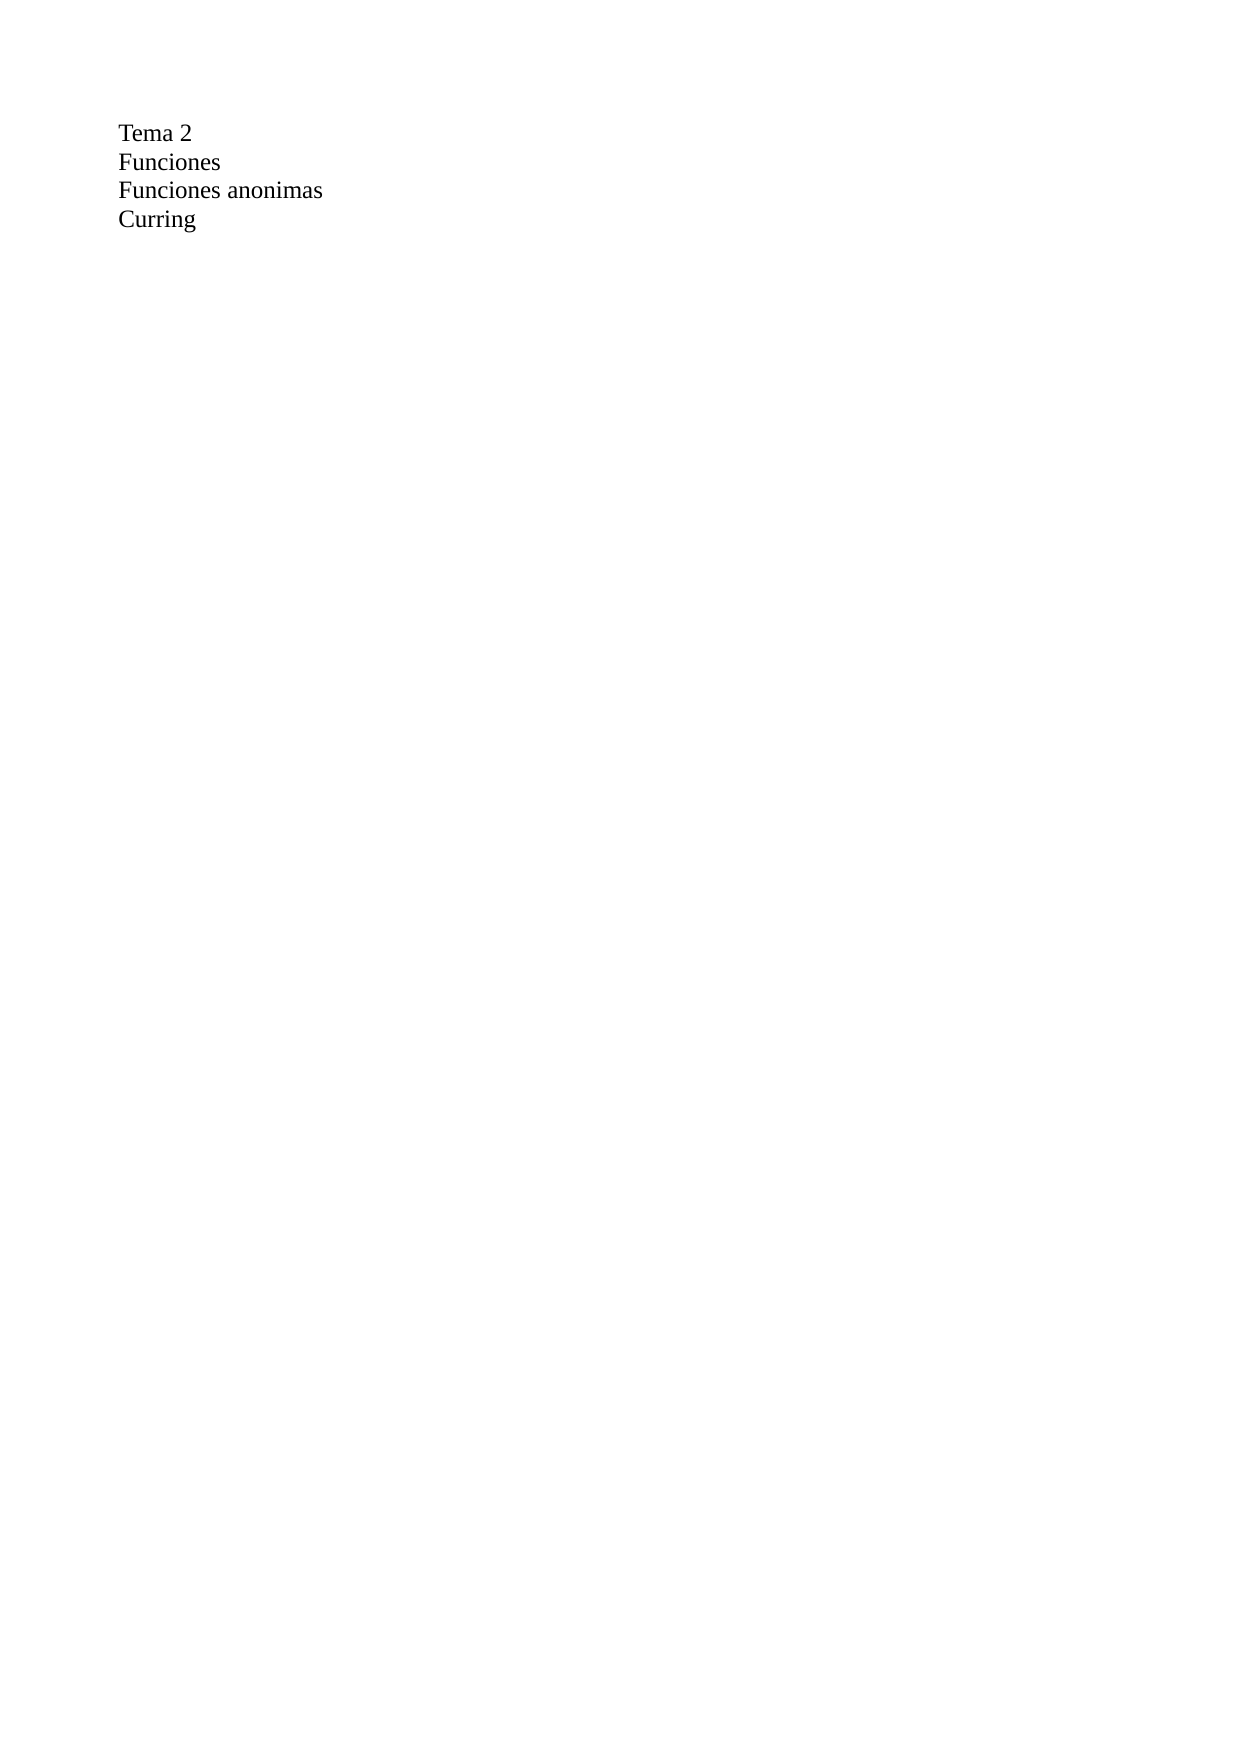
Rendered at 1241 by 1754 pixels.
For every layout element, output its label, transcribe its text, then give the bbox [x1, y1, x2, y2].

text Funciones [118, 147, 1122, 176]
text Funciones anonimas [118, 176, 1122, 204]
text Curring [118, 204, 1122, 233]
text Tema 2 [118, 118, 1122, 147]
